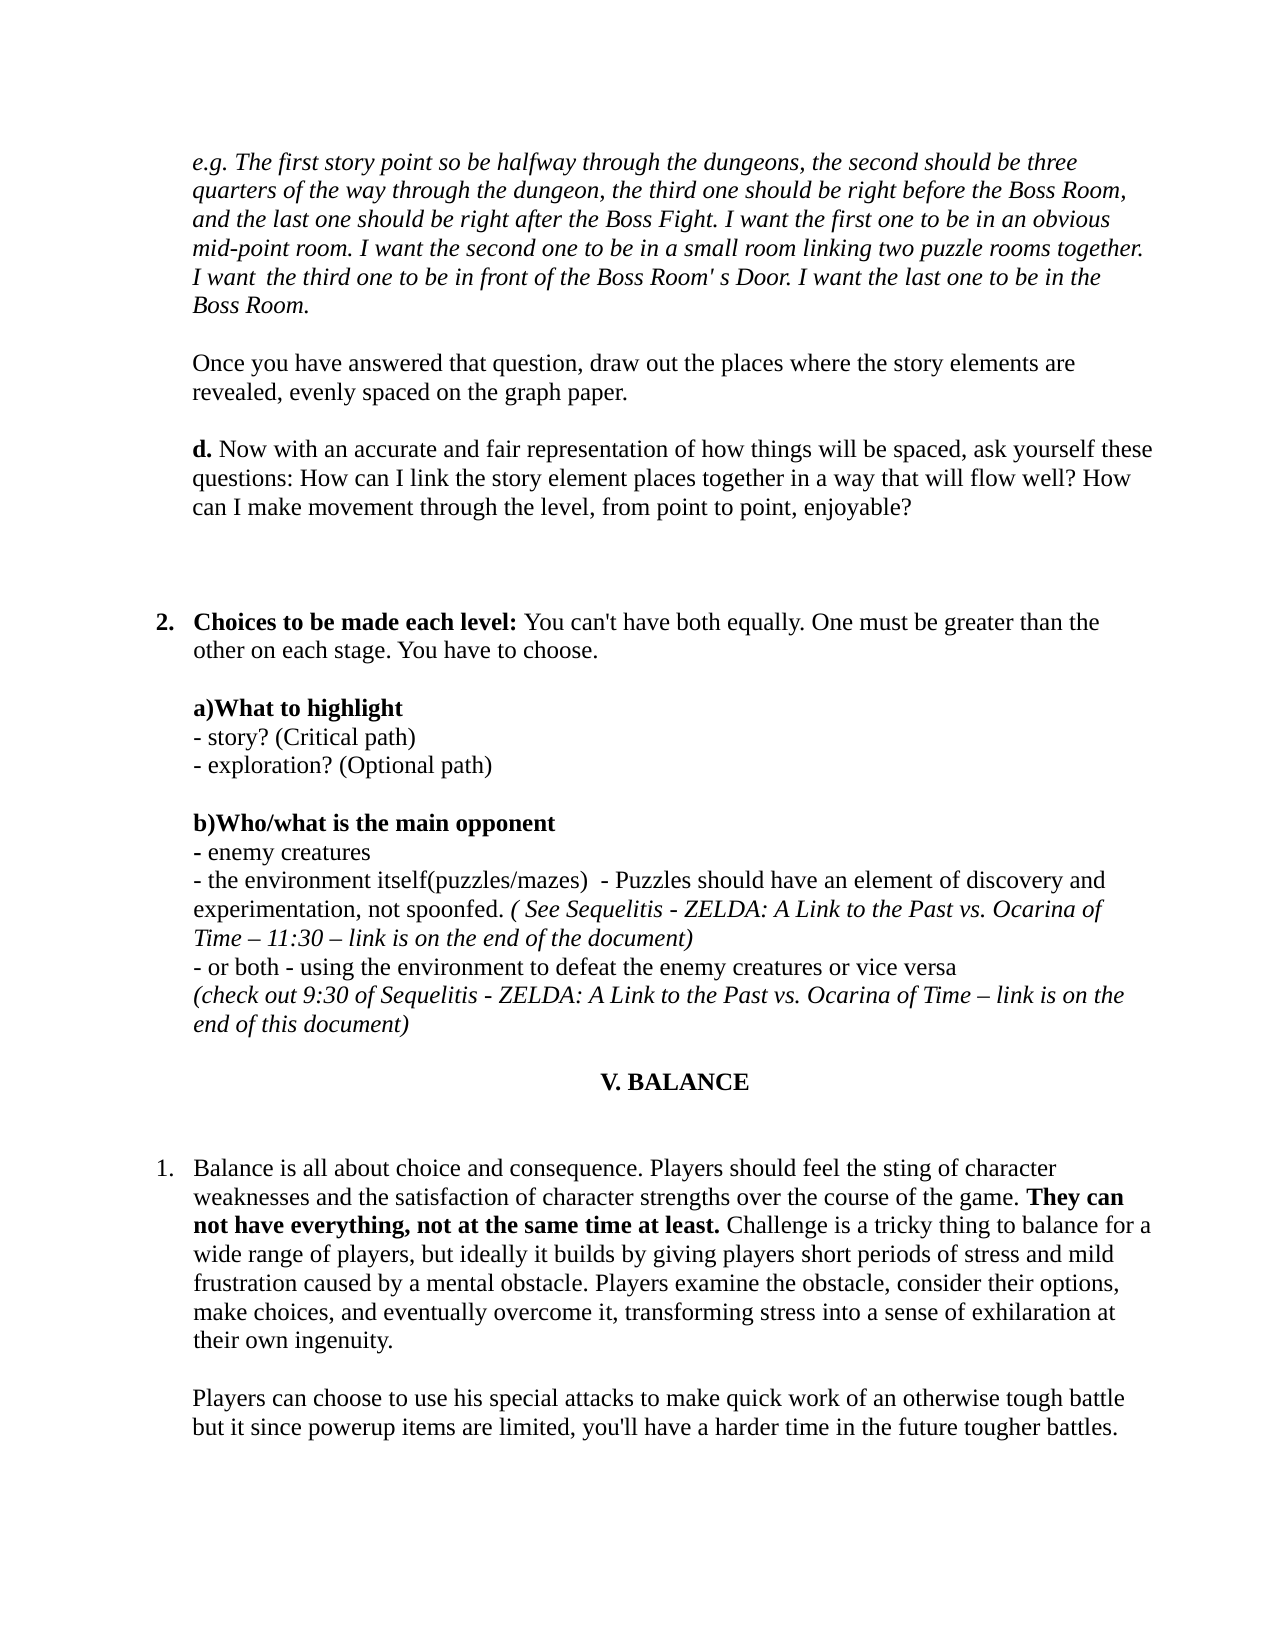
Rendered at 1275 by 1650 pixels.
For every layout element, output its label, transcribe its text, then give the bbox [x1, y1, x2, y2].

text Once you have answered that question, draw out the places where the story elements are revealed, evenly spaced on the graph paper. [118, 348, 1157, 406]
list Choices to be made each level: You can't have both equally. One must be greater than the other on each stage. You have to choose. [156, 607, 1157, 664]
list b)Who/what is the main opponent [156, 808, 1157, 837]
text d. Now with an accurate and fair representation of how things will be spaced, ask yourself these questions: How can I link the story element places together in a way that will flow well? How can I make movement through the level, from point to point, enjoyable? [118, 434, 1157, 521]
list V. BALANCE [156, 1067, 1157, 1096]
text Players can choose to use his special attacks to make quick work of an otherwise tough battle [118, 1383, 1157, 1412]
list (check out 9:30 of Sequelitis - ZELDA: A Link to the Past vs. Ocarina of Time – link is on the end of this document) [156, 981, 1157, 1038]
list - story? (Critical path) [156, 722, 1157, 751]
list - exploration? (Optional path) [156, 751, 1157, 779]
list - or both - using the environment to defeat the enemy creatures or vice versa [156, 952, 1157, 981]
list a)What to highlight [156, 693, 1157, 722]
list - enemy creatures [156, 837, 1157, 866]
text but it since powerup items are limited, you'll have a harder time in the future tougher battles. [118, 1412, 1157, 1441]
text e.g. The first story point so be halfway through the dungeons, the second should be three quarters of the way through the dungeon, the third one should be right before the Boss Room, and the last one should be right after the Boss Fight. I want the first one to be in an obvious mid-point room. I want the second one to be in a small room linking two puzzle rooms together. I want the third one to be in front of the Boss Room' s Door. I want the last one to be in the Boss Room. [118, 147, 1157, 319]
list - the environment itself(puzzles/mazes) - Puzzles should have an element of discovery and experimentation, not spoonfed. ( See Sequelitis - ZELDA: A Link to the Past vs. Ocarina of Time – 11:30 – link is on the end of the document) [156, 866, 1157, 952]
list Balance is all about choice and consequence. Players should feel the sting of character weaknesses and the satisfaction of character strengths over the course of the game. They can not have everything, not at the same time at least. Challenge is a tricky thing to balance for a wide range of players, but ideally it builds by giving players short periods of stress and mild frustration caused by a mental obstacle. Players examine the obstacle, consider their options, make choices, and eventually overcome it, transforming stress into a sense of exhilaration at their own ingenuity. [156, 1153, 1157, 1354]
